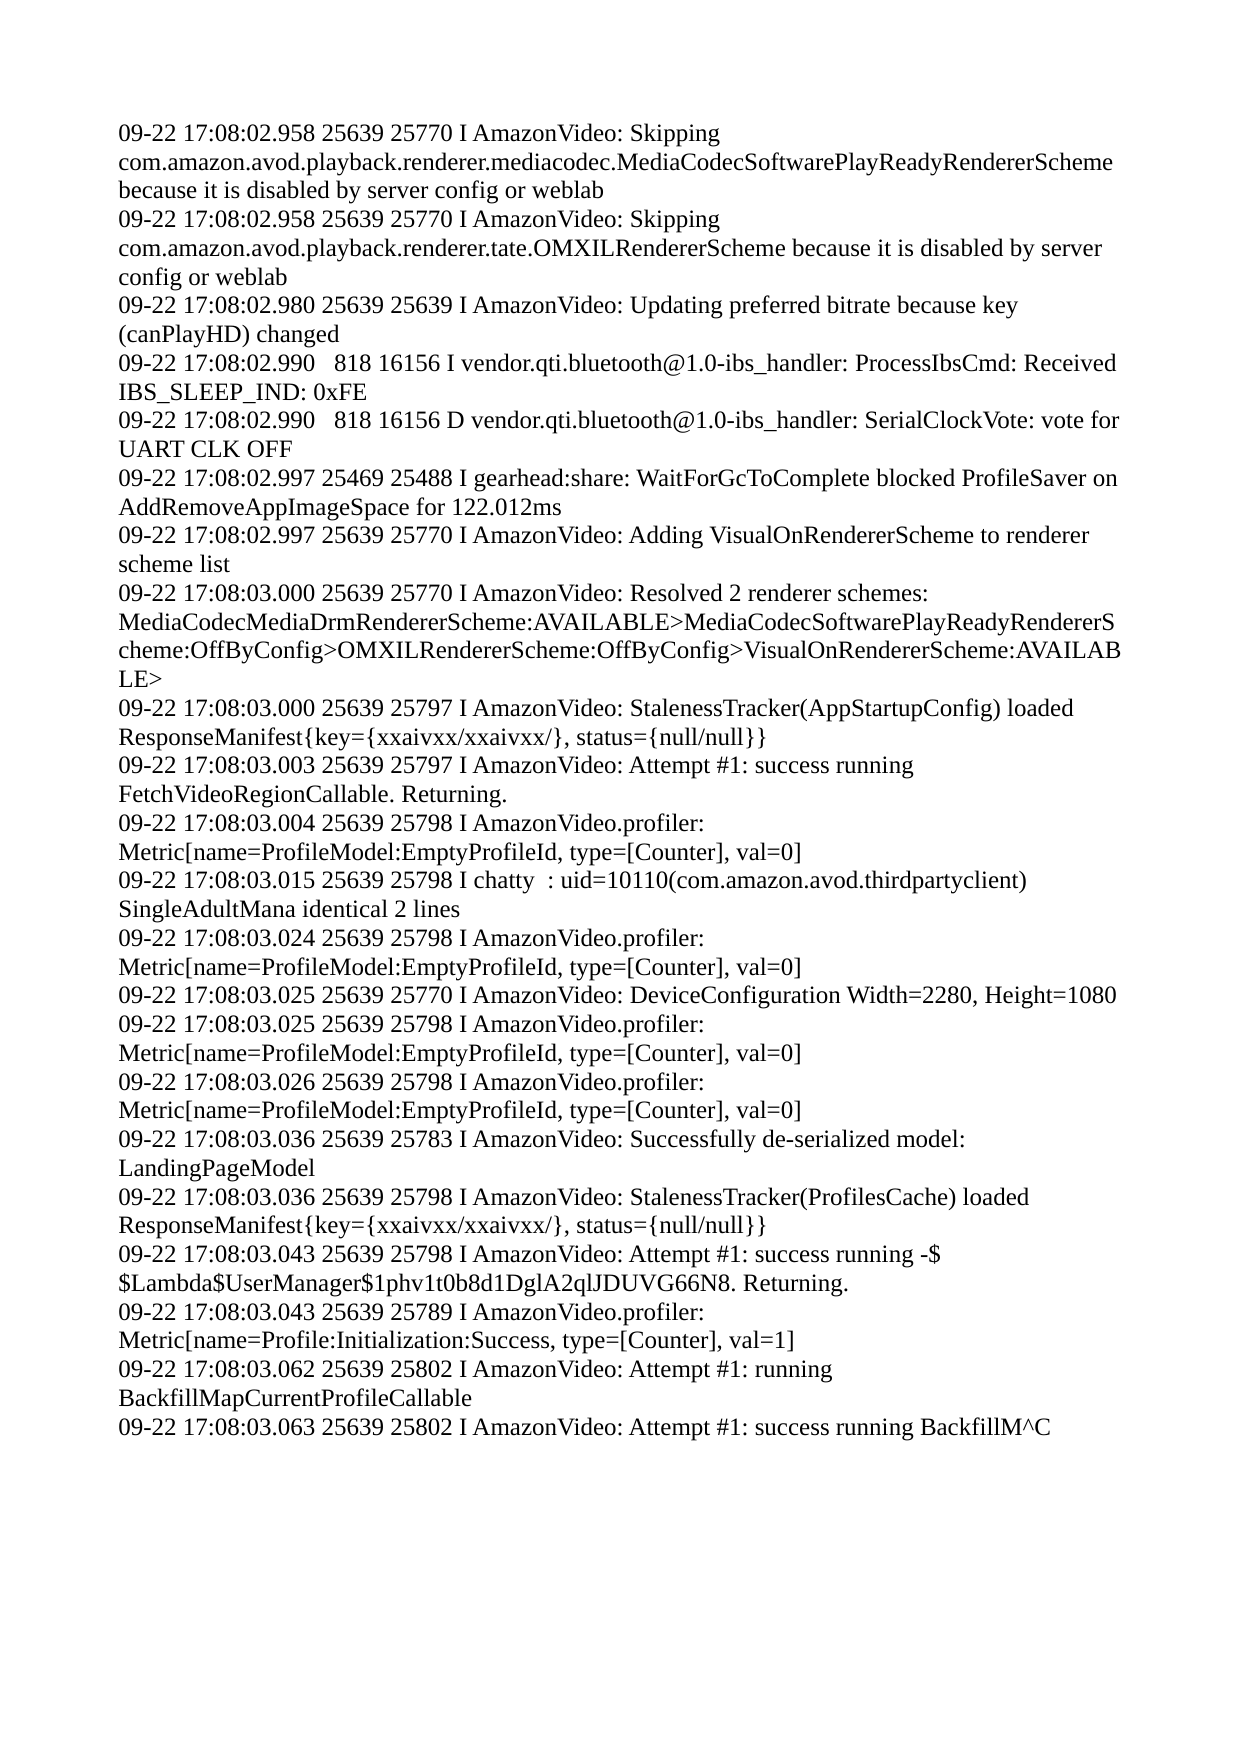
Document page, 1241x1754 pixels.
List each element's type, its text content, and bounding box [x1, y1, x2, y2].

text 09-22 17:08:03.043 25639 25789 I AmazonVideo.profiler: Metric[name=Profile:Initialization:Success, type=[Counter], val=1] [118, 1297, 1122, 1354]
text 09-22 17:08:03.003 25639 25797 I AmazonVideo: Attempt #1: success running FetchVideoRegionCallable. Returning. [118, 751, 1122, 808]
text 09-22 17:08:02.958 25639 25770 I AmazonVideo: Skipping com.amazon.avod.playback.renderer.tate.OMXILRendererScheme because it is disabled by server config or weblab [118, 204, 1122, 291]
text 09-22 17:08:03.062 25639 25802 I AmazonVideo: Attempt #1: running BackfillMapCurrentProfileCallable [118, 1354, 1122, 1412]
text 09-22 17:08:03.000 25639 25770 I AmazonVideo: Resolved 2 renderer schemes: MediaCodecMediaDrmRendererScheme:AVAILABLE>MediaCodecSoftwarePlayReadyRendererScheme:OffByConfig>OMXILRendererScheme:OffByConfig>VisualOnRendererScheme:AVAILABLE> [118, 578, 1122, 693]
text 09-22 17:08:02.997 25639 25770 I AmazonVideo: Adding VisualOnRendererScheme to renderer scheme list [118, 521, 1122, 578]
text 09-22 17:08:03.025 25639 25770 I AmazonVideo: DeviceConfiguration Width=2280, Height=1080 [118, 981, 1122, 1009]
text 09-22 17:08:03.025 25639 25798 I AmazonVideo.profiler: Metric[name=ProfileModel:EmptyProfileId, type=[Counter], val=0] [118, 1009, 1122, 1067]
text 09-22 17:08:03.043 25639 25798 I AmazonVideo: Attempt #1: success running -$$Lambda$UserManager$1phv1t0b8d1DglA2qlJDUVG66N8. Returning. [118, 1239, 1122, 1297]
text 09-22 17:08:03.000 25639 25797 I AmazonVideo: StalenessTracker(AppStartupConfig) loaded ResponseManifest{key={xxaivxx/xxaivxx/}, status={null/null}} [118, 693, 1122, 751]
text 09-22 17:08:03.015 25639 25798 I chatty : uid=10110(com.amazon.avod.thirdpartyclient) SingleAdultMana identical 2 lines [118, 866, 1122, 923]
text 09-22 17:08:03.004 25639 25798 I AmazonVideo.profiler: Metric[name=ProfileModel:EmptyProfileId, type=[Counter], val=0] [118, 808, 1122, 866]
text 09-22 17:08:02.980 25639 25639 I AmazonVideo: Updating preferred bitrate because key (canPlayHD) changed [118, 291, 1122, 348]
text 09-22 17:08:02.990 818 16156 I vendor.qti.bluetooth@1.0-ibs_handler: ProcessIbsCmd: Received IBS_SLEEP_IND: 0xFE [118, 348, 1122, 406]
text 09-22 17:08:02.958 25639 25770 I AmazonVideo: Skipping com.amazon.avod.playback.renderer.mediacodec.MediaCodecSoftwarePlayReadyRendererScheme because it is disabled by server config or weblab [118, 118, 1122, 204]
text 09-22 17:08:02.990 818 16156 D vendor.qti.bluetooth@1.0-ibs_handler: SerialClockVote: vote for UART CLK OFF [118, 406, 1122, 463]
text 09-22 17:08:03.063 25639 25802 I AmazonVideo: Attempt #1: success running BackfillM^C [118, 1412, 1122, 1441]
text 09-22 17:08:03.026 25639 25798 I AmazonVideo.profiler: Metric[name=ProfileModel:EmptyProfileId, type=[Counter], val=0] [118, 1067, 1122, 1124]
text 09-22 17:08:03.036 25639 25783 I AmazonVideo: Successfully de-serialized model: LandingPageModel [118, 1124, 1122, 1182]
text 09-22 17:08:03.036 25639 25798 I AmazonVideo: StalenessTracker(ProfilesCache) loaded ResponseManifest{key={xxaivxx/xxaivxx/}, status={null/null}} [118, 1182, 1122, 1239]
text 09-22 17:08:02.997 25469 25488 I gearhead:share: WaitForGcToComplete blocked ProfileSaver on AddRemoveAppImageSpace for 122.012ms [118, 463, 1122, 521]
text 09-22 17:08:03.024 25639 25798 I AmazonVideo.profiler: Metric[name=ProfileModel:EmptyProfileId, type=[Counter], val=0] [118, 923, 1122, 981]
